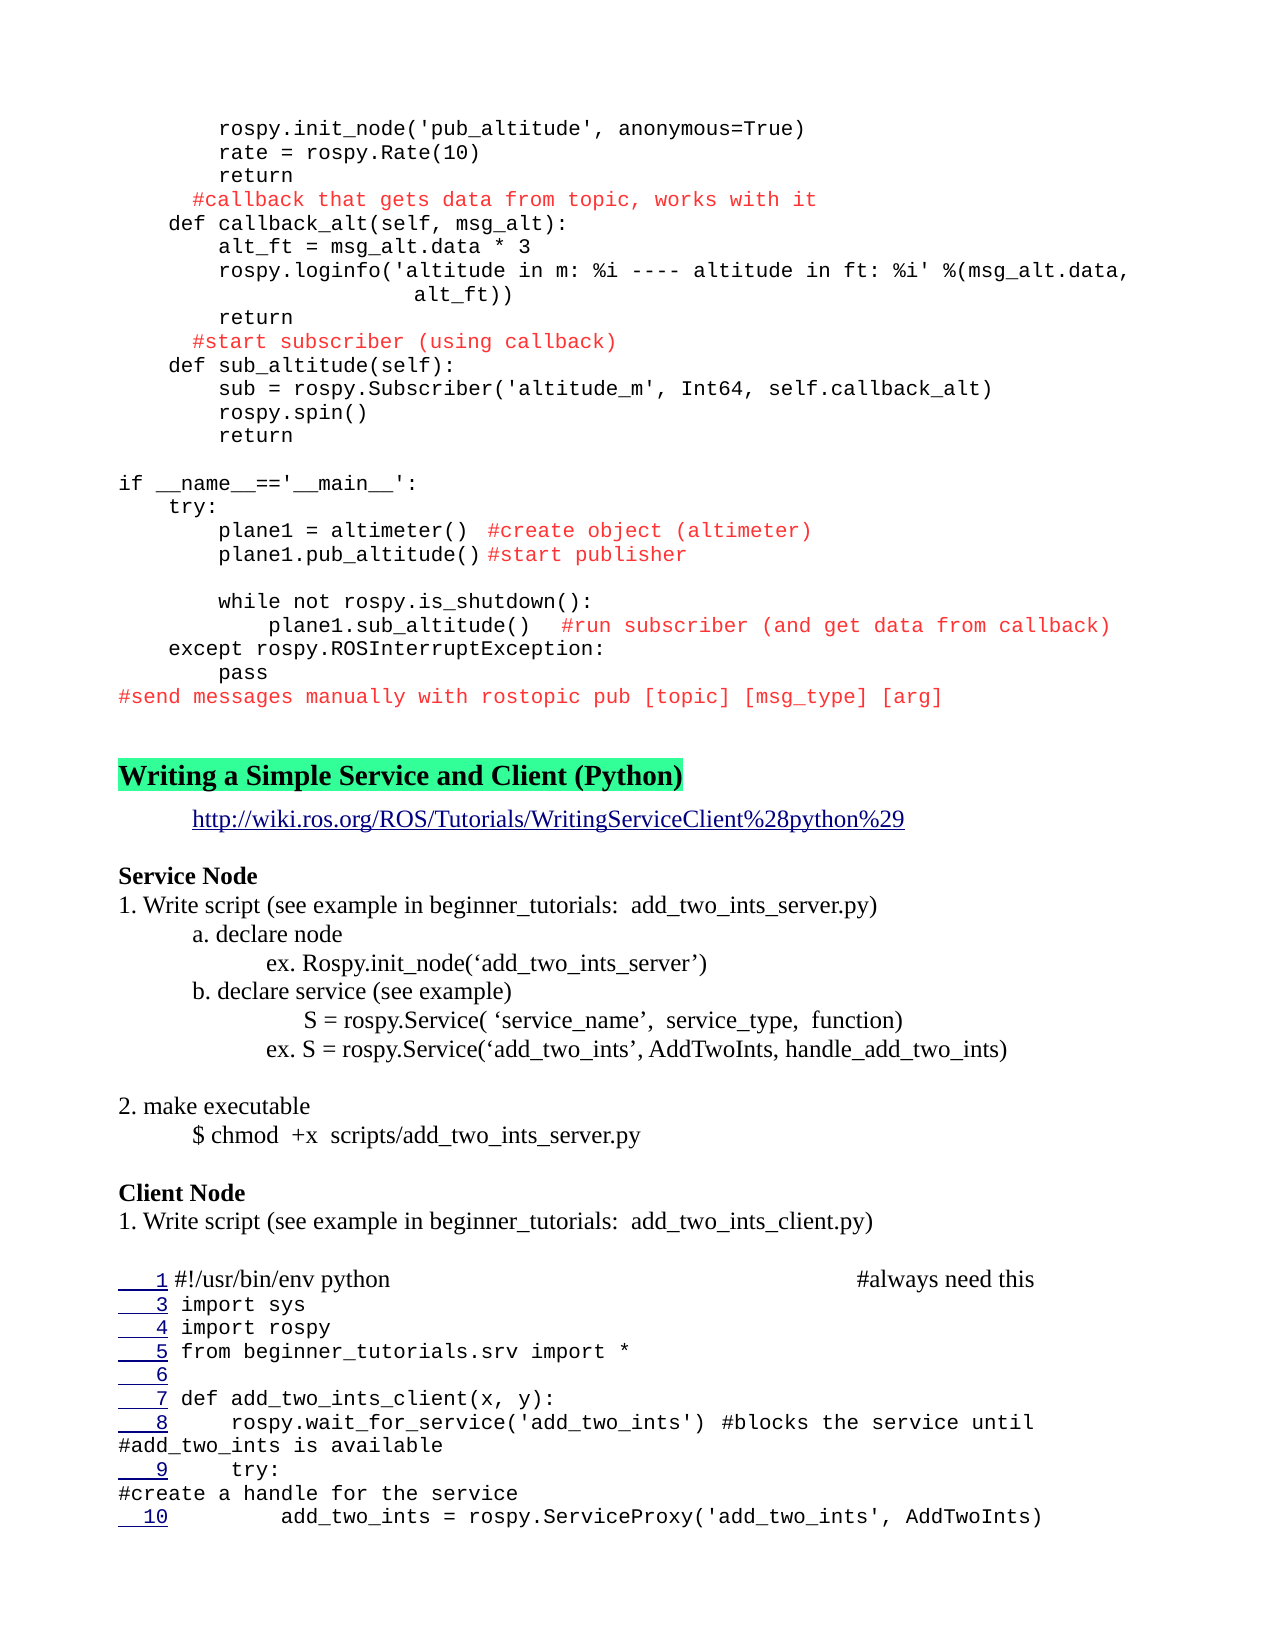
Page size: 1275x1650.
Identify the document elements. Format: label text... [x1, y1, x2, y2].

text 9 try: [118, 1459, 1157, 1483]
text Client Node [118, 1178, 1157, 1206]
text return [118, 307, 1157, 331]
text try: [118, 496, 1157, 520]
text plane1 = altimeter() #create object (altimeter) [118, 520, 1157, 544]
text a. declare node [118, 919, 1157, 948]
text except rospy.ROSInterruptException: [118, 638, 1157, 662]
text 1 #!/usr/bin/env python #always need this [118, 1264, 1157, 1293]
text rospy.init_node('pub_altitude', anonymous=True) [118, 118, 1157, 142]
text #send messages manually with rostopic pub [topic] [msg_type] [arg] [118, 686, 1157, 709]
text b. declare service (see example) [118, 976, 1157, 1005]
text rospy.spin() [118, 402, 1157, 426]
text S = rospy.Service( ‘service_name’, service_type, function) [118, 1005, 1157, 1034]
text def sub_altitude(self): [118, 354, 1157, 378]
text ex. Rospy.init_node(‘add_two_ints_server’) [118, 948, 1157, 976]
text plane1.pub_altitude() #start publisher [118, 544, 1157, 567]
text while not rospy.is_shutdown(): [118, 591, 1157, 615]
text #start subscriber (using callback) [118, 331, 1157, 354]
text 8 rospy.wait_for_service('add_two_ints') #blocks the service until #add_two_ints is available [118, 1412, 1157, 1459]
text rospy.loginfo('altitude in m: %i ---- altitude in ft: %i' %(msg_alt.data, alt_ft)) [118, 260, 1157, 307]
text 4 import rospy [118, 1317, 1157, 1341]
text Service Node [118, 861, 1157, 890]
text 6 [118, 1364, 1157, 1388]
text #create a handle for the service [118, 1483, 1157, 1506]
text ex. S = rospy.Service(‘add_two_ints’, AddTwoInts, handle_add_two_ints) [118, 1034, 1157, 1063]
text def callback_alt(self, msg_alt): [118, 213, 1157, 236]
text rate = rospy.Rate(10) [118, 142, 1157, 165]
text $ chmod +x scripts/add_two_ints_server.py [118, 1120, 1157, 1149]
text 1. Write script (see example in beginner_tutorials: add_two_ints_server.py) [118, 890, 1157, 919]
text return [118, 165, 1157, 189]
text 1. Write script (see example in beginner_tutorials: add_two_ints_client.py) [118, 1206, 1157, 1235]
text pass [118, 662, 1157, 686]
text return [118, 426, 1157, 449]
text 2. make executable [118, 1091, 1157, 1120]
text sub = rospy.Subscriber('altitude_m', Int64, self.callback_alt) [118, 378, 1157, 402]
text http://wiki.ros.org/ROS/Tutorials/WritingServiceClient%28python%29 [118, 804, 1157, 833]
text 10 add_two_ints = rospy.ServiceProxy('add_two_ints', AddTwoInts) [118, 1506, 1157, 1530]
text if __name__=='__main__': [118, 473, 1157, 496]
subtitle Writing a Simple Service and Client (Python) [118, 758, 1157, 791]
text 7 def add_two_ints_client(x, y): [118, 1388, 1157, 1412]
text 5 from beginner_tutorials.srv import * [118, 1341, 1157, 1364]
text #callback that gets data from topic, works with it [118, 189, 1157, 213]
text 3 import sys [118, 1293, 1157, 1317]
text alt_ft = msg_alt.data * 3 [118, 236, 1157, 260]
text plane1.sub_altitude() #run subscriber (and get data from callback) [118, 615, 1157, 638]
